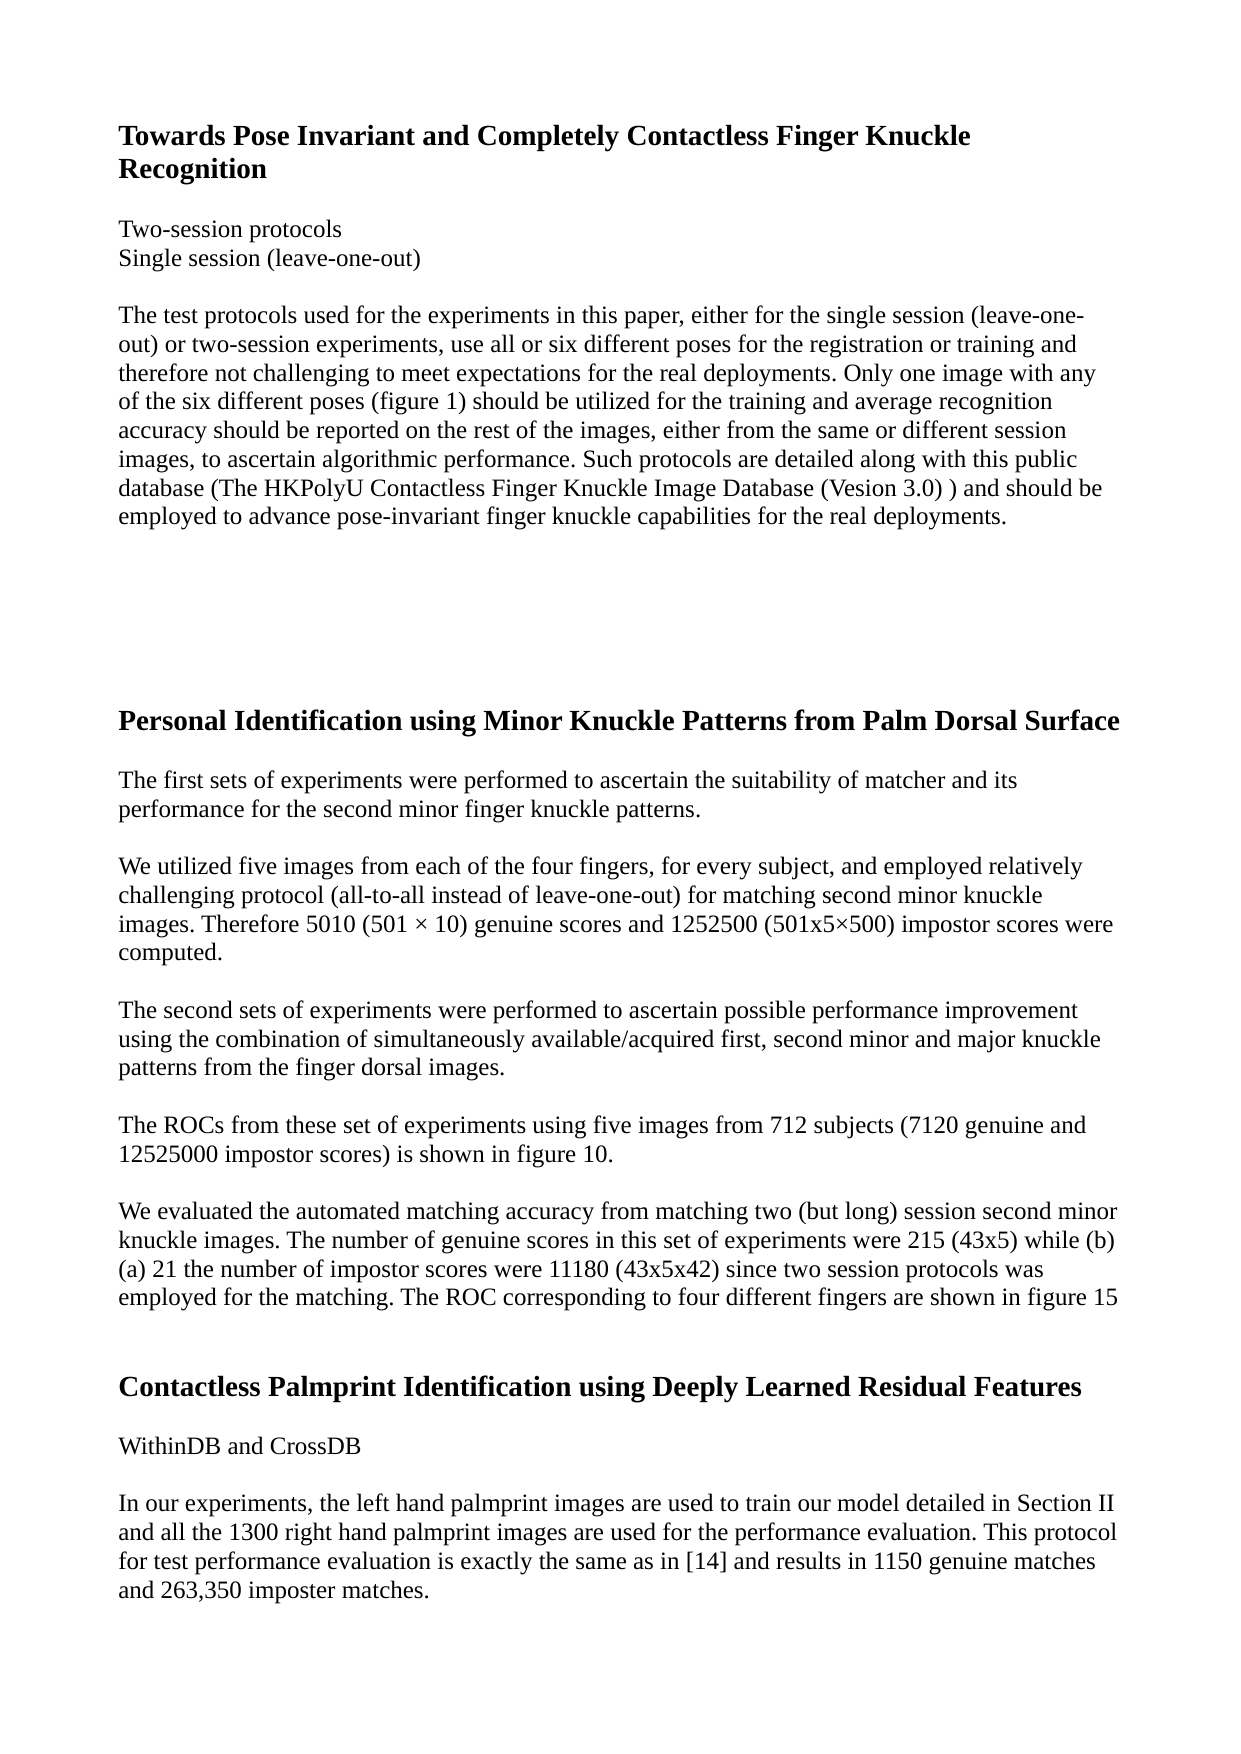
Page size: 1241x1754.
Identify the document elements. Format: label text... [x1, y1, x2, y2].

text We utilized five images from each of the four fingers, for every subject, and employed relatively challenging protocol (all-to-all instead of leave-one-out) for matching second minor knuckle images. Therefore 5010 (501 × 10) genuine scores and 1252500 (501x5×500) impostor scores were computed. [118, 851, 1122, 966]
text We evaluated the automated matching accuracy from matching two (but long) session second minor knuckle images. The number of genuine scores in this set of experiments were 215 (43x5) while (b) (a) 21 the number of impostor scores were 11180 (43x5x42) since two session protocols was employed for the matching. The ROC corresponding to four different fingers are shown in figure 15 [118, 1196, 1122, 1311]
text Personal Identification using Minor Knuckle Patterns from Palm Dorsal Surface [118, 703, 1122, 736]
text WithinDB and CrossDB [118, 1431, 1122, 1460]
text The first sets of experiments were performed to ascertain the suitability of matcher and its performance for the second minor finger knuckle patterns. [118, 765, 1122, 822]
text The second sets of experiments were performed to ascertain possible performance improvement using the combination of simultaneously available/acquired first, second minor and major knuckle patterns from the finger dorsal images. [118, 995, 1122, 1081]
text Contactless Palmprint Identification using Deeply Learned Residual Features [118, 1369, 1122, 1402]
text Two-session protocols [118, 214, 1122, 243]
text In our experiments, the left hand palmprint images are used to train our model detailed in Section II and all the 1300 right hand palmprint images are used for the performance evaluation. This protocol for test performance evaluation is exactly the same as in [14] and results in 1150 genuine matches and 263,350 imposter matches. [118, 1488, 1122, 1603]
text Towards Pose Invariant and Completely Contactless Finger Knuckle Recognition [118, 118, 1122, 185]
text Single session (leave-one-out) [118, 243, 1122, 271]
text The test protocols used for the experiments in this paper, either for the single session (leave-one-out) or two-session experiments, use all or six different poses for the registration or training and therefore not challenging to meet expectations for the real deployments. Only one image with any of the six different poses (figure 1) should be utilized for the training and average recognition accuracy should be reported on the rest of the images, either from the same or different session images, to ascertain algorithmic performance. Such protocols are detailed along with this public database (The HKPolyU Contactless Finger Knuckle Image Database (Vesion 3.0) ) and should be employed to advance pose-invariant finger knuckle capabilities for the real deployments. [118, 300, 1122, 530]
text The ROCs from these set of experiments using five images from 712 subjects (7120 genuine and 12525000 impostor scores) is shown in figure 10. [118, 1110, 1122, 1167]
